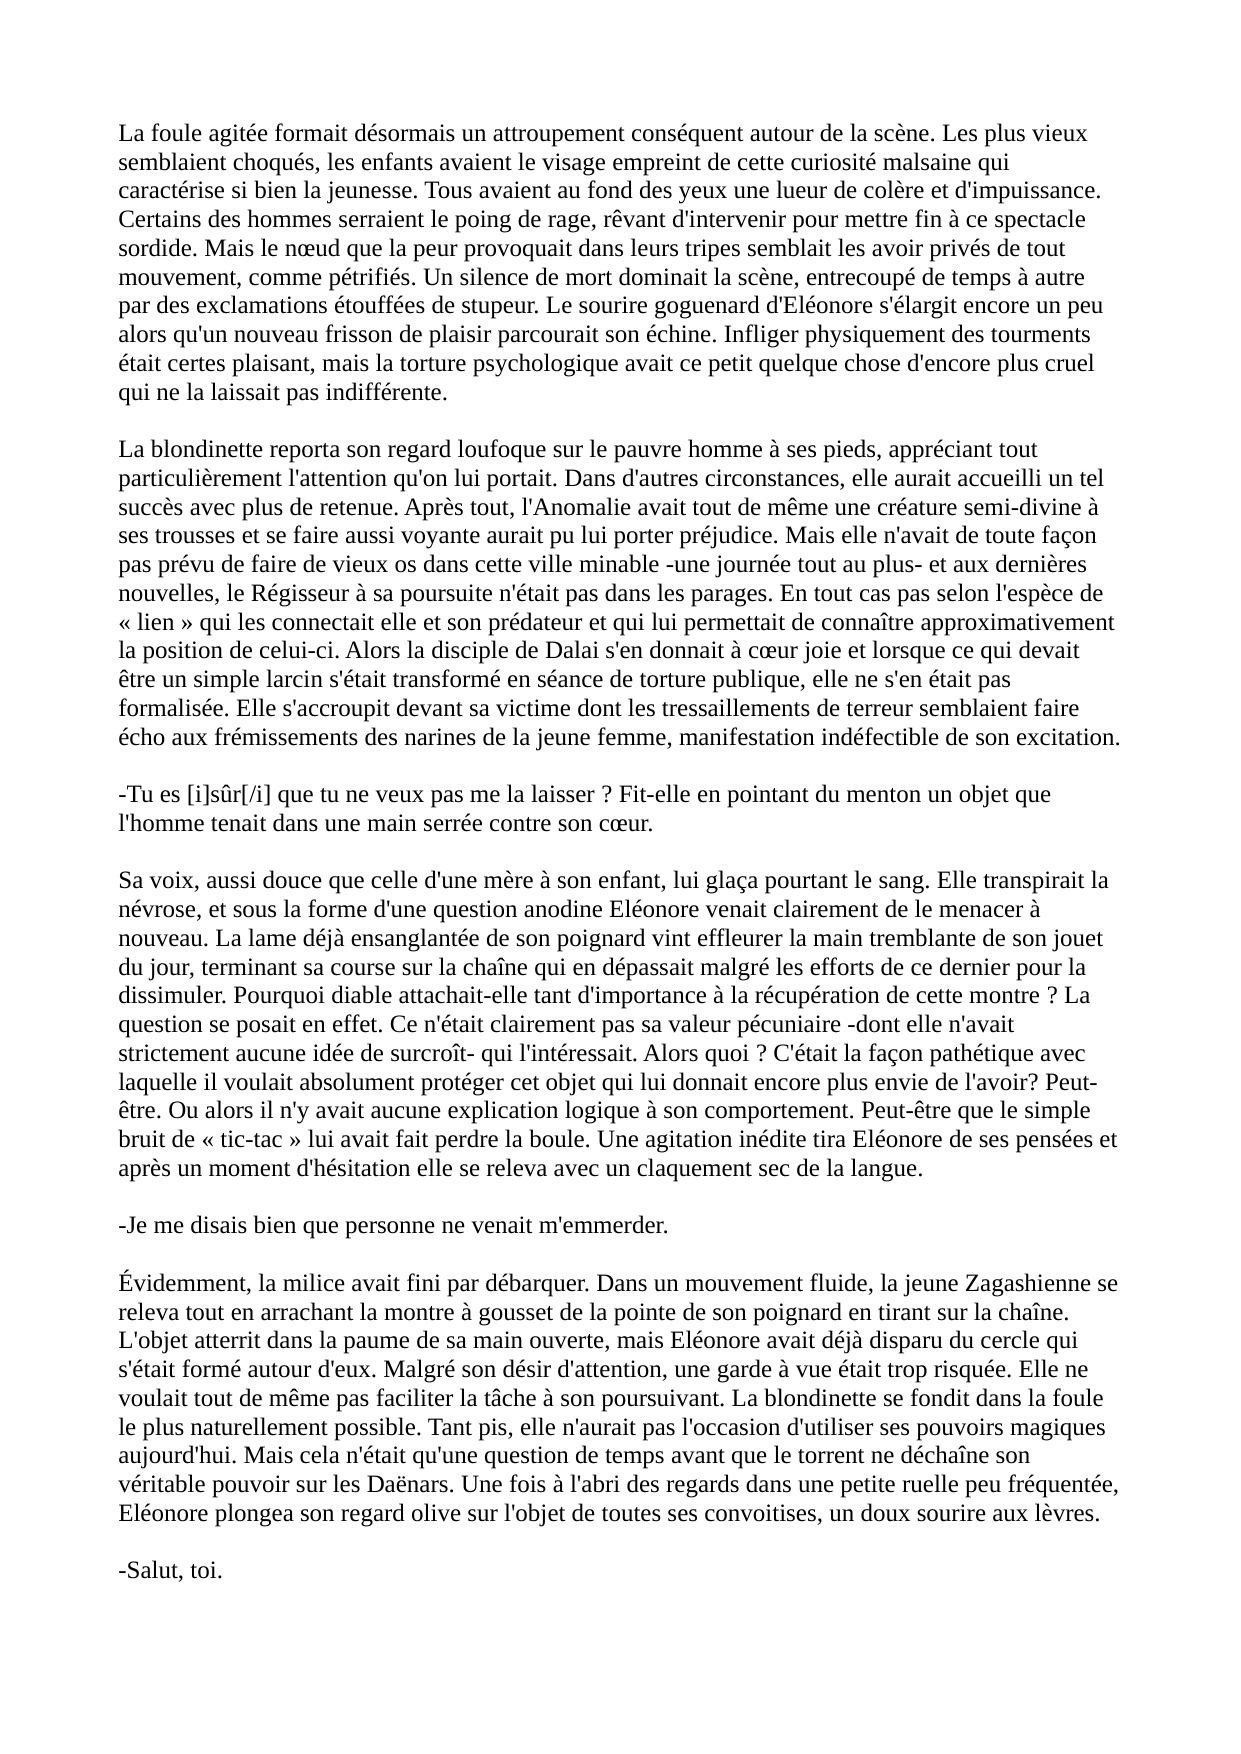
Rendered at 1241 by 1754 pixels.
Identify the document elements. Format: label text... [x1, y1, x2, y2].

text La blondinette reporta son regard loufoque sur le pauvre homme à ses pieds, appréciant tout particulièrement l'attention qu'on lui portait. Dans d'autres circonstances, elle aurait accueilli un tel succès avec plus de retenue. Après tout, l'Anomalie avait tout de même une créature semi-divine à ses trousses et se faire aussi voyante aurait pu lui porter préjudice. Mais elle n'avait de toute façon pas prévu de faire de vieux os dans cette ville minable -une journée tout au plus- et aux dernières nouvelles, le Régisseur à sa poursuite n'était pas dans les parages. En tout cas pas selon l'espèce de « lien » qui les connectait elle et son prédateur et qui lui permettait de connaître approximativement la position de celui-ci. Alors la disciple de Dalai s'en donnait à cœur joie et lorsque ce qui devait être un simple larcin s'était transformé en séance de torture publique, elle ne s'en était pas formalisée. Elle s'accroupit devant sa victime dont les tressaillements de terreur semblaient faire écho aux frémissements des narines de la jeune femme, manifestation indéfectible de son excitation. [118, 434, 1122, 751]
text Sa voix, aussi douce que celle d'une mère à son enfant, lui glaça pourtant le sang. Elle transpirait la névrose, et sous la forme d'une question anodine Eléonore venait clairement de le menacer à nouveau. La lame déjà ensanglantée de son poignard vint effleurer la main tremblante de son jouet du jour, terminant sa course sur la chaîne qui en dépassait malgré les efforts de ce dernier pour la dissimuler. Pourquoi diable attachait-elle tant d'importance à la récupération de cette montre ? La question se posait en effet. Ce n'était clairement pas sa valeur pécuniaire -dont elle n'avait strictement aucune idée de surcroît- qui l'intéressait. Alors quoi ? C'était la façon pathétique avec laquelle il voulait absolument protéger cet objet qui lui donnait encore plus envie de l'avoir? Peut-être. Ou alors il n'y avait aucune explication logique à son comportement. Peut-être que le simple bruit de « tic-tac » lui avait fait perdre la boule. Une agitation inédite tira Eléonore de ses pensées et après un moment d'hésitation elle se releva avec un claquement sec de la langue. [118, 866, 1122, 1182]
text -Je me disais bien que personne ne venait m'emmerder. [118, 1211, 1122, 1239]
text Évidemment, la milice avait fini par débarquer. Dans un mouvement fluide, la jeune Zagashienne se releva tout en arrachant la montre à gousset de la pointe de son poignard en tirant sur la chaîne. L'objet atterrit dans la paume de sa main ouverte, mais Eléonore avait déjà disparu du cercle qui s'était formé autour d'eux. Malgré son désir d'attention, une garde à vue était trop risquée. Elle ne voulait tout de même pas faciliter la tâche à son poursuivant. La blondinette se fondit dans la foule le plus naturellement possible. Tant pis, elle n'aurait pas l'occasion d'utiliser ses pouvoirs magiques aujourd'hui. Mais cela n'était qu'une question de temps avant que le torrent ne déchaîne son véritable pouvoir sur les Daënars. Une fois à l'abri des regards dans une petite ruelle peu fréquentée, Eléonore plongea son regard olive sur l'objet de toutes ses convoitises, un doux sourire aux lèvres. [118, 1268, 1122, 1527]
text -Salut, toi. [118, 1556, 1122, 1584]
text -Tu es [i]sûr[/i] que tu ne veux pas me la laisser ? Fit-elle en pointant du menton un objet que l'homme tenait dans une main serrée contre son cœur. [118, 779, 1122, 837]
text La foule agitée formait désormais un attroupement conséquent autour de la scène. Les plus vieux semblaient choqués, les enfants avaient le visage empreint de cette curiosité malsaine qui caractérise si bien la jeunesse. Tous avaient au fond des yeux une lueur de colère et d'impuissance. Certains des hommes serraient le poing de rage, rêvant d'intervenir pour mettre fin à ce spectacle sordide. Mais le nœud que la peur provoquait dans leurs tripes semblait les avoir privés de tout mouvement, comme pétrifiés. Un silence de mort dominait la scène, entrecoupé de temps à autre par des exclamations étouffées de stupeur. Le sourire goguenard d'Eléonore s'élargit encore un peu alors qu'un nouveau frisson de plaisir parcourait son échine. Infliger physiquement des tourments était certes plaisant, mais la torture psychologique avait ce petit quelque chose d'encore plus cruel qui ne la laissait pas indifférente. [118, 118, 1122, 406]
